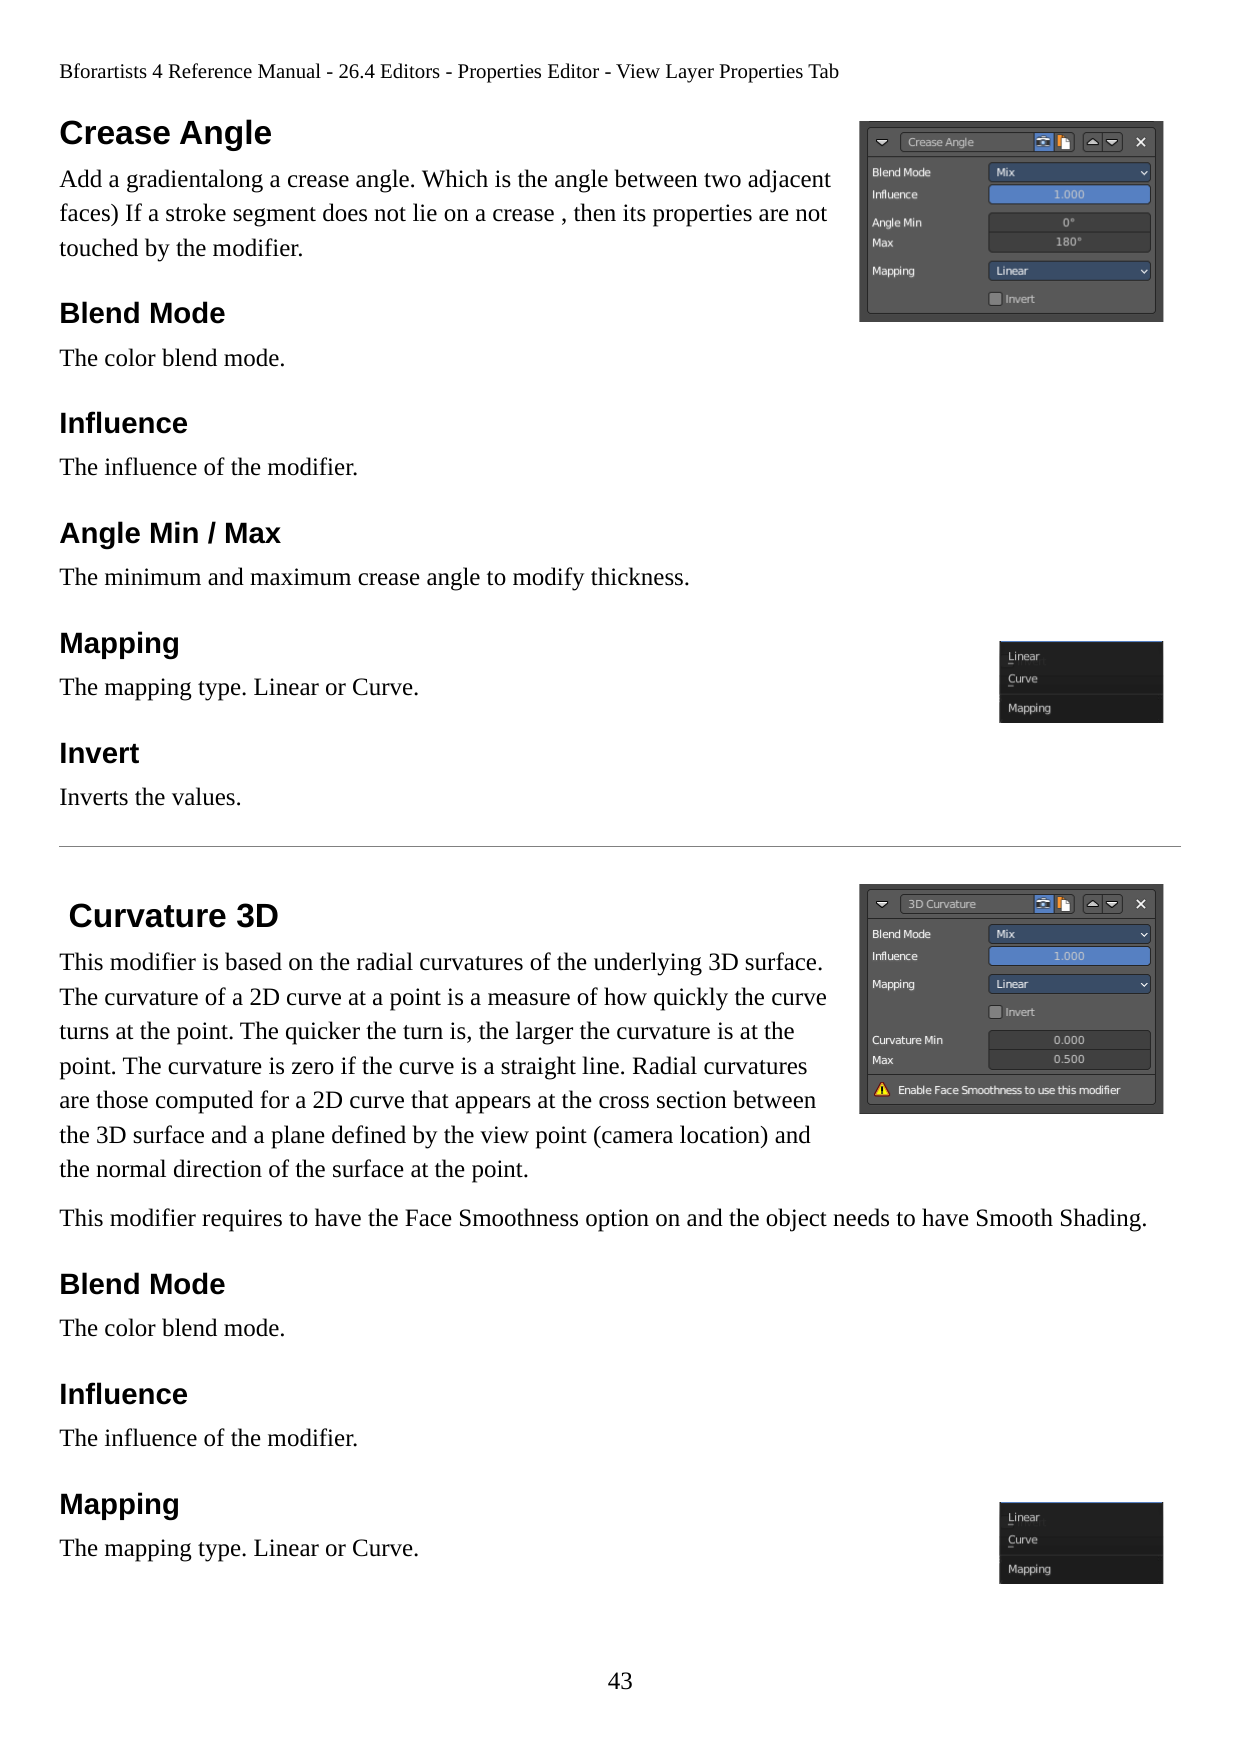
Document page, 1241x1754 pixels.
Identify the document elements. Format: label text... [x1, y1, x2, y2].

picture [859, 884, 1164, 1114]
text The influence of the modifier. [59, 452, 1181, 481]
text The minimum and maximum crease angle to modify thickness. [59, 562, 1181, 591]
text This modifier is based on the radial curvatures of the underlying 3D surface. The curvature of a 2D curve at a point is a measure of how quickly the curve turns at the point. The quicker the turn is, the larger the curvature is at the point. The curvature is zero if the curve is a straight line. Radial curvatures are those computed for a 2D curve that appears at the cross section between the 3D surface and a plane defined by the view point (camera location) and the normal direction of the surface at the point. [59, 947, 1181, 1183]
picture [999, 1502, 1164, 1584]
subtitle Mapping [59, 1487, 1181, 1521]
picture [999, 641, 1164, 723]
subtitle [1164, 896, 1181, 935]
subtitle Crease Angle [59, 113, 1181, 151]
subtitle Mapping [59, 626, 1181, 660]
picture [859, 121, 1164, 322]
subtitle Blend Mode [59, 296, 1181, 330]
text Inverts the values. [59, 782, 1181, 811]
text The influence of the modifier. [59, 1423, 1181, 1452]
text The mapping type. Linear or Curve. [59, 672, 999, 701]
text The color blend mode. [59, 343, 1181, 371]
subtitle Influence [59, 406, 1181, 440]
subtitle Invert [59, 736, 1181, 770]
text This modifier requires to have the Face Smoothness option on and the object needs to have Smooth Shading. [59, 1203, 1181, 1232]
subtitle Curvature 3D [59, 896, 859, 935]
text Add a gradientalong a crease angle. Which is the angle between two adjacent faces) If a stroke segment does not lie on a crease , then its properties are not touched by the modifier. [59, 164, 859, 261]
text The color blend mode. [59, 1313, 1181, 1342]
subtitle Blend Mode [59, 1267, 1181, 1301]
text The mapping type. Linear or Curve. [59, 1533, 999, 1562]
subtitle Influence [59, 1377, 1181, 1411]
subtitle Angle Min / Max [59, 516, 1181, 550]
